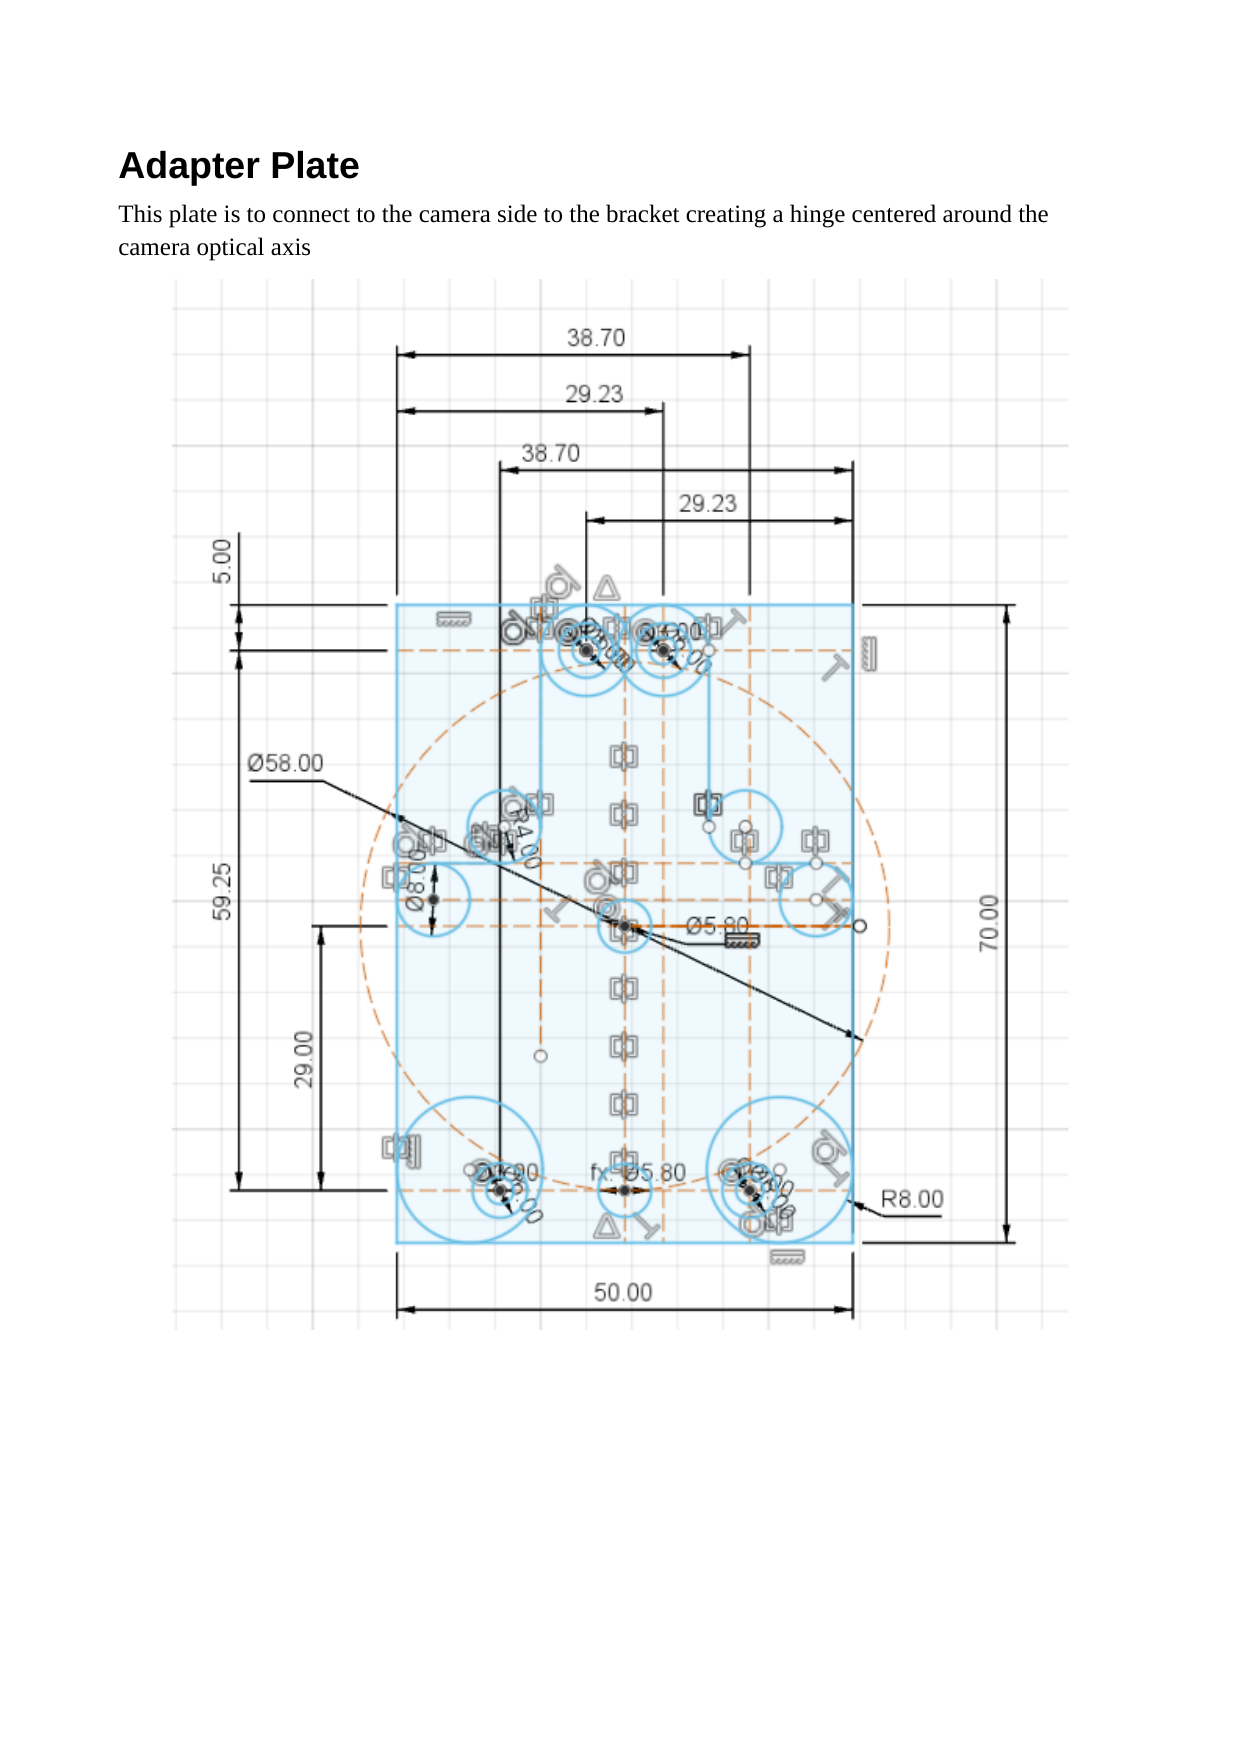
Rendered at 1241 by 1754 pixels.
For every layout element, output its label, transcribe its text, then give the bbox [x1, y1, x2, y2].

picture [171, 279, 1069, 1330]
subtitle Adapter Plate [118, 143, 1122, 186]
text This plate is to connect to the camera side to the bracket creating a hinge centered around the camera optical axis [118, 199, 1122, 261]
